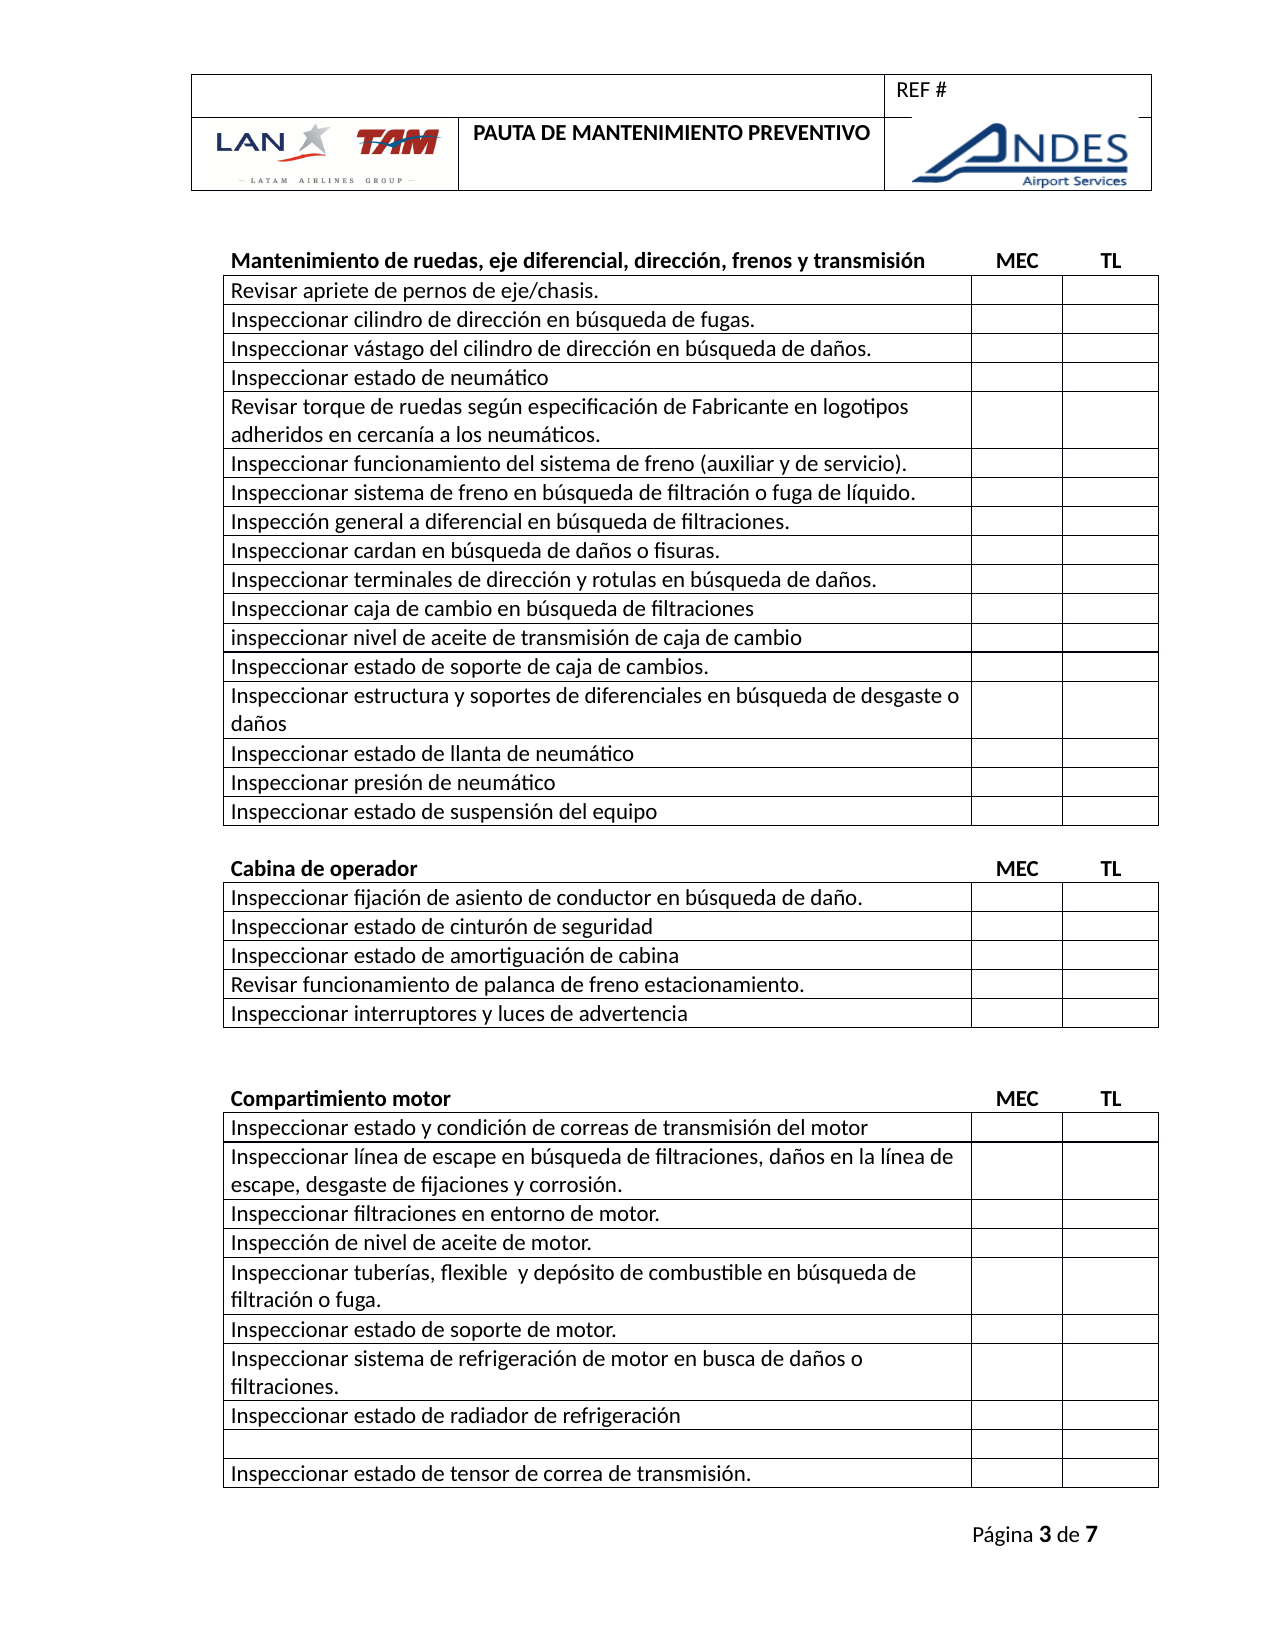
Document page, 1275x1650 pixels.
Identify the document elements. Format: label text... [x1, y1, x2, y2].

table_header TL [1063, 219, 1159, 275]
table_cell [972, 1200, 1062, 1227]
table_cell [972, 1113, 1062, 1141]
table_cell [972, 478, 1062, 506]
table_cell [1063, 624, 1158, 651]
table_cell [1063, 739, 1158, 767]
table_cell Inspeccionar estado de cinturón de seguridad [224, 912, 971, 940]
table_cell [1063, 1459, 1158, 1487]
table_cell Inspeccionar estado de suspensión del equipo [224, 797, 971, 825]
picture [204, 118, 454, 190]
table_cell [1063, 941, 1158, 969]
table_cell [972, 797, 1062, 825]
table_cell [972, 624, 1062, 651]
table_cell [972, 305, 1062, 333]
table_cell [972, 682, 1062, 738]
table_cell Inspeccionar cardan en búsqueda de daños o fisuras. [224, 536, 971, 564]
table_cell [972, 1459, 1062, 1487]
table_cell [1063, 305, 1158, 333]
table_cell [223, 1028, 971, 1084]
table_cell [972, 1315, 1062, 1343]
table_cell [1063, 1229, 1158, 1257]
table_cell [972, 536, 1062, 564]
table_cell [972, 970, 1062, 998]
table_cell Inspeccionar tuberías, flexible y depósito de combustible en búsqueda de filtración o fuga. [224, 1258, 971, 1314]
table_cell TL [1063, 1084, 1159, 1112]
table_cell Compartimiento motor [223, 1084, 971, 1112]
table_cell [1063, 912, 1158, 940]
table_cell [1063, 999, 1158, 1027]
table_cell Inspeccionar estado de soporte de motor. [224, 1315, 971, 1343]
table_cell Revisar apriete de pernos de eje/chasis. [224, 276, 971, 304]
table_header MEC [971, 219, 1063, 275]
table_cell [1063, 449, 1158, 477]
table_cell Inspeccionar sistema de refrigeración de motor en busca de daños o filtraciones. [224, 1344, 971, 1400]
table_cell [1063, 1315, 1158, 1343]
table_cell [972, 363, 1062, 391]
table_cell inspeccionar nivel de aceite de transmisión de caja de cambio [224, 624, 971, 651]
table_cell [972, 565, 1062, 593]
table_cell Inspeccionar estado de llanta de neumático [224, 739, 971, 767]
table_cell [972, 768, 1062, 796]
table_cell [972, 334, 1062, 362]
table_cell Inspección de nivel de aceite de motor. [224, 1229, 971, 1257]
table_cell Inspeccionar estado de amortiguación de cabina [224, 941, 971, 969]
table_cell [971, 826, 1063, 854]
table_cell [972, 1258, 1062, 1314]
table_cell Inspeccionar presión de neumático [224, 768, 971, 796]
table_cell [971, 1028, 1063, 1084]
table_cell [972, 1143, 1062, 1198]
table_cell [1063, 1344, 1158, 1400]
table_cell Inspección general a diferencial en búsqueda de filtraciones. [224, 507, 971, 535]
table_cell Inspeccionar funcionamiento del sistema de freno (auxiliar y de servicio). [224, 449, 971, 477]
table_cell [1063, 1113, 1158, 1141]
table_cell [1063, 1430, 1158, 1458]
table_cell [972, 507, 1062, 535]
table_cell Inspeccionar interruptores y luces de advertencia [224, 999, 971, 1027]
table_cell [972, 1430, 1062, 1458]
table_cell [1063, 1258, 1158, 1314]
table_cell [972, 594, 1062, 622]
table_cell [1063, 276, 1158, 304]
table_cell [972, 1401, 1062, 1429]
table_cell [1063, 1200, 1158, 1227]
table_cell [972, 392, 1062, 448]
table_cell Inspeccionar estado de soporte de caja de cambios. [224, 653, 971, 681]
table_cell [972, 912, 1062, 940]
table_cell TL [1063, 854, 1159, 882]
table_cell Inspeccionar sistema de freno en búsqueda de filtración o fuga de líquido. [224, 478, 971, 506]
table_cell [1063, 826, 1159, 854]
table_cell [1063, 970, 1158, 998]
table_cell [1063, 682, 1158, 738]
table_cell [972, 941, 1062, 969]
table_cell Inspeccionar terminales de dirección y rotulas en búsqueda de daños. [224, 565, 971, 593]
table_cell MEC [971, 1084, 1063, 1112]
table_cell [972, 883, 1062, 911]
table_cell [972, 653, 1062, 681]
table_cell [972, 449, 1062, 477]
table_cell Inspeccionar fijación de asiento de conductor en búsqueda de daño. [224, 883, 971, 911]
table_cell Inspeccionar estado de tensor de correa de transmisión. [224, 1459, 971, 1487]
table_cell [223, 826, 971, 854]
table_cell [1063, 1401, 1158, 1429]
picture [911, 117, 1139, 190]
table_cell Inspeccionar filtraciones en entorno de motor. [224, 1200, 971, 1227]
table_header Mantenimiento de ruedas, eje diferencial, dirección, frenos y transmisión [223, 219, 971, 275]
table_cell [1063, 653, 1158, 681]
table_cell [972, 276, 1062, 304]
picture [204, 191, 454, 195]
table_cell Revisar torque de ruedas según especificación de Fabricante en logotipos adheridos en cercanía a los neumáticos. [224, 392, 971, 448]
table_cell Inspeccionar vástago del cilindro de dirección en búsqueda de daños. [224, 334, 971, 362]
table_cell [1063, 1143, 1158, 1198]
table_cell MEC [971, 854, 1063, 882]
table_cell [1063, 797, 1158, 825]
table_cell [972, 1229, 1062, 1257]
table_cell [1063, 363, 1158, 391]
table_cell Inspeccionar estructura y soportes de diferenciales en búsqueda de desgaste o daños [224, 682, 971, 738]
table_cell [1063, 536, 1158, 564]
table_cell [1063, 507, 1158, 535]
table_cell Inspeccionar estado de radiador de refrigeración [224, 1401, 971, 1429]
table_cell Inspeccionar cilindro de dirección en búsqueda de fugas. [224, 305, 971, 333]
table_cell [972, 739, 1062, 767]
table_cell [1063, 768, 1158, 796]
table_cell [1063, 392, 1158, 448]
table_cell Inspeccionar estado de neumático [224, 363, 971, 391]
table_cell [1063, 565, 1158, 593]
table_cell Inspeccionar estado y condición de correas de transmisión del motor [224, 1113, 971, 1141]
table_cell Inspeccionar caja de cambio en búsqueda de filtraciones [224, 594, 971, 622]
table_cell [972, 999, 1062, 1027]
table_cell [1063, 334, 1158, 362]
table_cell [224, 1430, 971, 1458]
table_cell [972, 1344, 1062, 1400]
table_cell [1063, 1028, 1159, 1084]
table_cell Revisar funcionamiento de palanca de freno estacionamiento. [224, 970, 971, 998]
table_cell Inspeccionar línea de escape en búsqueda de filtraciones, daños en la línea de escape, desgaste de fijaciones y corrosión. [224, 1143, 971, 1198]
table_cell [1063, 883, 1158, 911]
table_cell [1063, 594, 1158, 622]
table_cell Cabina de operador [223, 854, 971, 882]
table_cell [1063, 478, 1158, 506]
